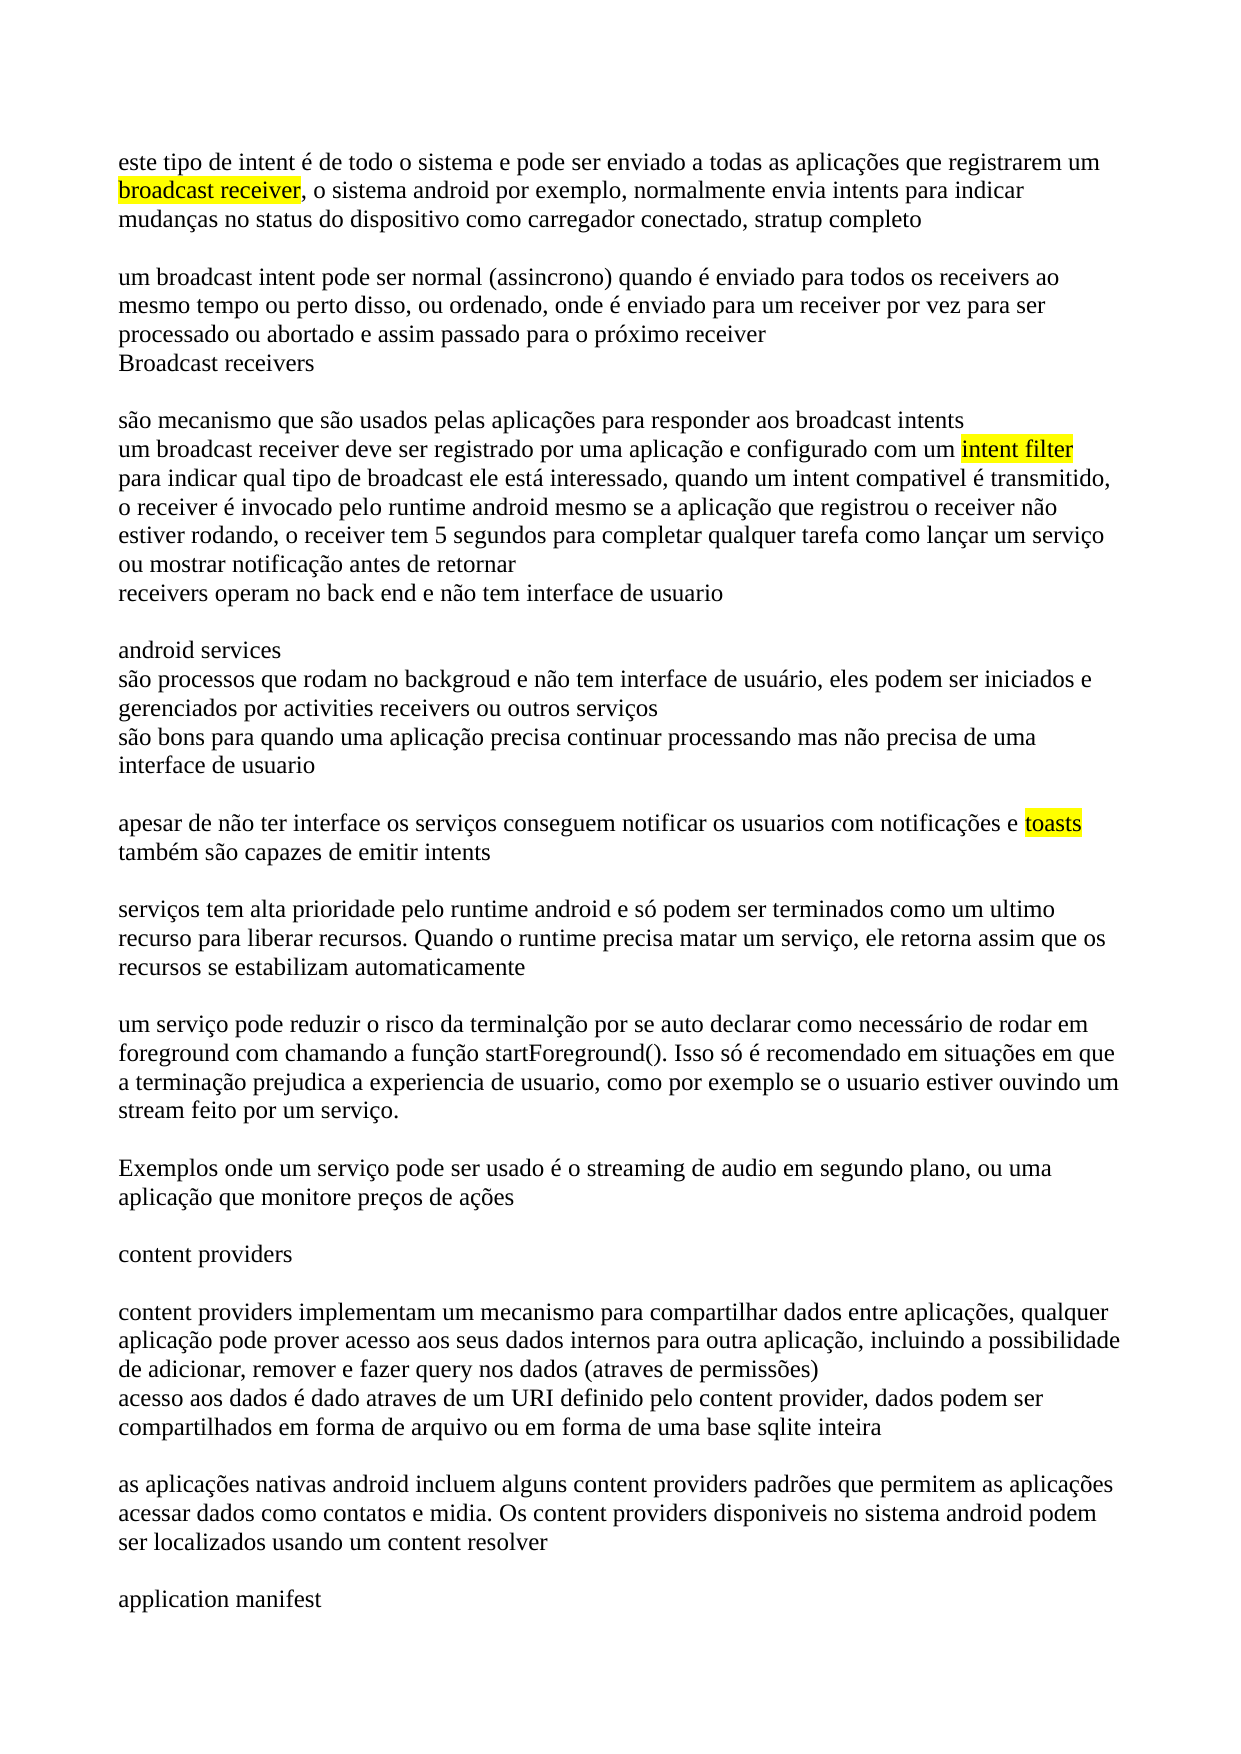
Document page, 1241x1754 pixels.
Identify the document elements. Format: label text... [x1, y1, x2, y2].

text android services [118, 636, 1122, 664]
text Broadcast receivers [118, 348, 1122, 377]
text também são capazes de emitir intents [118, 837, 1122, 866]
text content providers implementam um mecanismo para compartilhar dados entre aplicações, qualquer aplicação pode prover acesso aos seus dados internos para outra aplicação, incluindo a possibilidade de adicionar, remover e fazer query nos dados (atraves de permissões) [118, 1297, 1122, 1383]
text acesso aos dados é dado atraves de um URI definido pelo content provider, dados podem ser compartilhados em forma de arquivo ou em forma de uma base sqlite inteira [118, 1383, 1122, 1441]
text as aplicações nativas android incluem alguns content providers padrões que permitem as aplicações acessar dados como contatos e midia. Os content providers disponiveis no sistema android podem ser localizados usando um content resolver [118, 1469, 1122, 1556]
text um broadcast intent pode ser normal (assincrono) quando é enviado para todos os receivers ao mesmo tempo ou perto disso, ou ordenado, onde é enviado para um receiver por vez para ser processado ou abortado e assim passado para o próximo receiver [118, 262, 1122, 348]
text são bons para quando uma aplicação precisa continuar processando mas não precisa de uma interface de usuario [118, 722, 1122, 779]
text um broadcast receiver deve ser registrado por uma aplicação e configurado com um intent filter [118, 434, 1122, 463]
text application manifest [118, 1584, 1122, 1613]
text serviços tem alta prioridade pelo runtime android e só podem ser terminados como um ultimo recurso para liberar recursos. Quando o runtime precisa matar um serviço, ele retorna assim que os recursos se estabilizam automaticamente [118, 894, 1122, 981]
text para indicar qual tipo de broadcast ele está interessado, quando um intent compativel é transmitido, o receiver é invocado pelo runtime android mesmo se a aplicação que registrou o receiver não estiver rodando, o receiver tem 5 segundos para completar qualquer tarefa como lançar um serviço ou mostrar notificação antes de retornar [118, 463, 1122, 578]
text são mecanismo que são usados pelas aplicações para responder aos broadcast intents [118, 406, 1122, 434]
text apesar de não ter interface os serviços conseguem notificar os usuarios com notificações e toasts [118, 808, 1122, 837]
text este tipo de intent é de todo o sistema e pode ser enviado a todas as aplicações que registrarem um broadcast receiver, o sistema android por exemplo, normalmente envia intents para indicar mudanças no status do dispositivo como carregador conectado, stratup completo [118, 147, 1122, 233]
text receivers operam no back end e não tem interface de usuario [118, 578, 1122, 607]
text um serviço pode reduzir o risco da terminalção por se auto declarar como necessário de rodar em foreground com chamando a função startForeground(). Isso só é recomendado em situações em que a terminação prejudica a experiencia de usuario, como por exemplo se o usuario estiver ouvindo um stream feito por um serviço. [118, 1009, 1122, 1124]
text são processos que rodam no backgroud e não tem interface de usuário, eles podem ser iniciados e gerenciados por activities receivers ou outros serviços [118, 664, 1122, 722]
text Exemplos onde um serviço pode ser usado é o streaming de audio em segundo plano, ou uma aplicação que monitore preços de ações [118, 1153, 1122, 1211]
text content providers [118, 1239, 1122, 1268]
